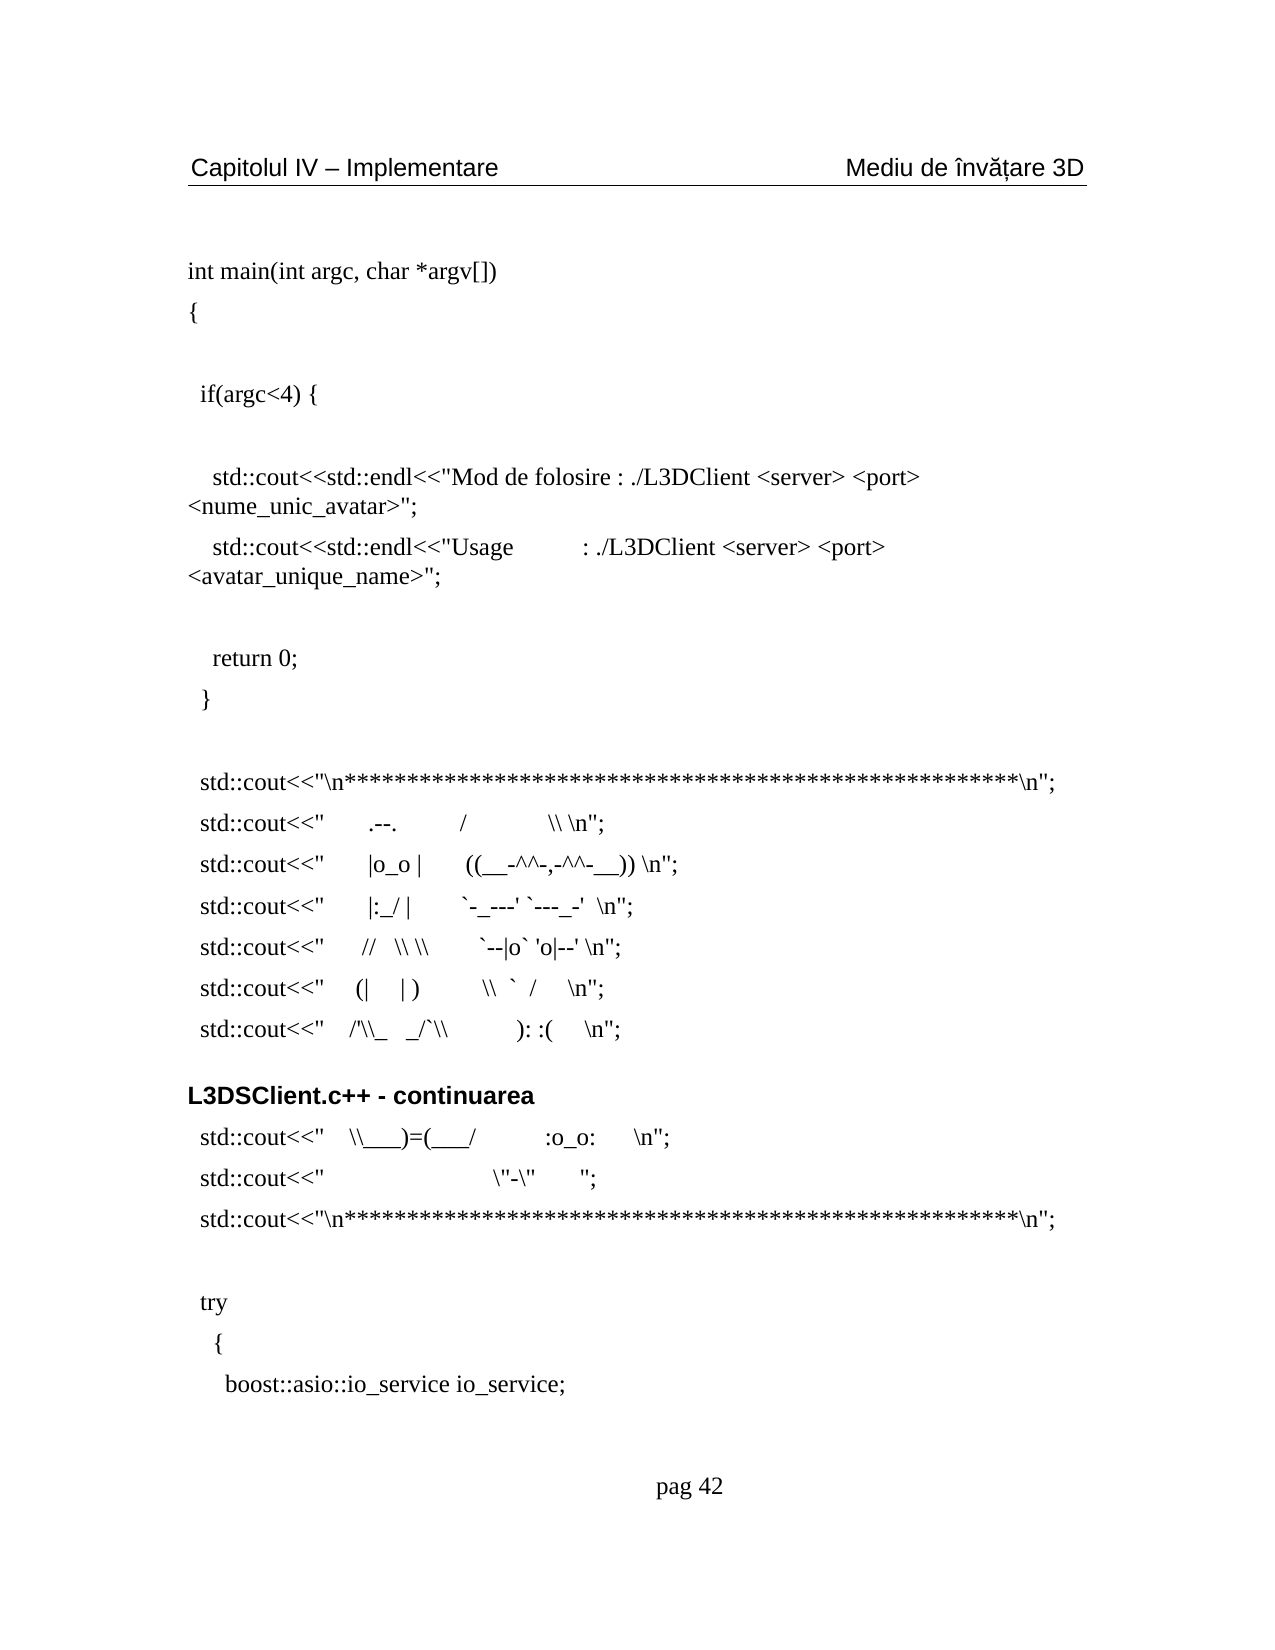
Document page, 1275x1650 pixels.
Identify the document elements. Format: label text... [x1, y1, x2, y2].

text std::cout<<" \"-\" "; [187, 1163, 1087, 1192]
text std::cout<<std::endl<<"Mod de folosire : ./L3DClient <server> <port> <nume_unic_avatar>"; [187, 462, 1087, 519]
text std::cout<<" .--. / \\ \n"; [187, 808, 1087, 837]
text { [187, 1328, 1087, 1357]
text } [187, 684, 1087, 713]
text try [187, 1287, 1087, 1316]
text if(argc<4) { [187, 379, 1087, 408]
subtitle L3DSClient.c++ - continuarea [187, 1081, 1087, 1109]
text { [187, 297, 1087, 326]
text int main(int argc, char *argv[]) [187, 256, 1087, 284]
text std::cout<<" // \\ \\ `--|o` 'o|--' \n"; [187, 932, 1087, 961]
text std::cout<<std::endl<<"Usage : ./L3DClient <server> <port> <avatar_unique_name>"; [187, 532, 1087, 589]
text return 0; [187, 643, 1087, 672]
text boost::asio::io_service io_service; [187, 1369, 1087, 1398]
text std::cout<<" \\___)=(___/ :o_o: \n"; [187, 1122, 1087, 1151]
text std::cout<<"\n******************************************************\n"; [187, 1204, 1087, 1233]
text std::cout<<" (| | ) \\ ` / \n"; [187, 973, 1087, 1002]
text std::cout<<" /'\\_ _/`\\ ): :( \n"; [187, 1014, 1087, 1043]
text std::cout<<"\n******************************************************\n"; [187, 767, 1087, 796]
text std::cout<<" |:_/ | `-_---' `---_-' \n"; [187, 891, 1087, 919]
text std::cout<<" |o_o | ((__-^^-,-^^-__)) \n"; [187, 849, 1087, 878]
